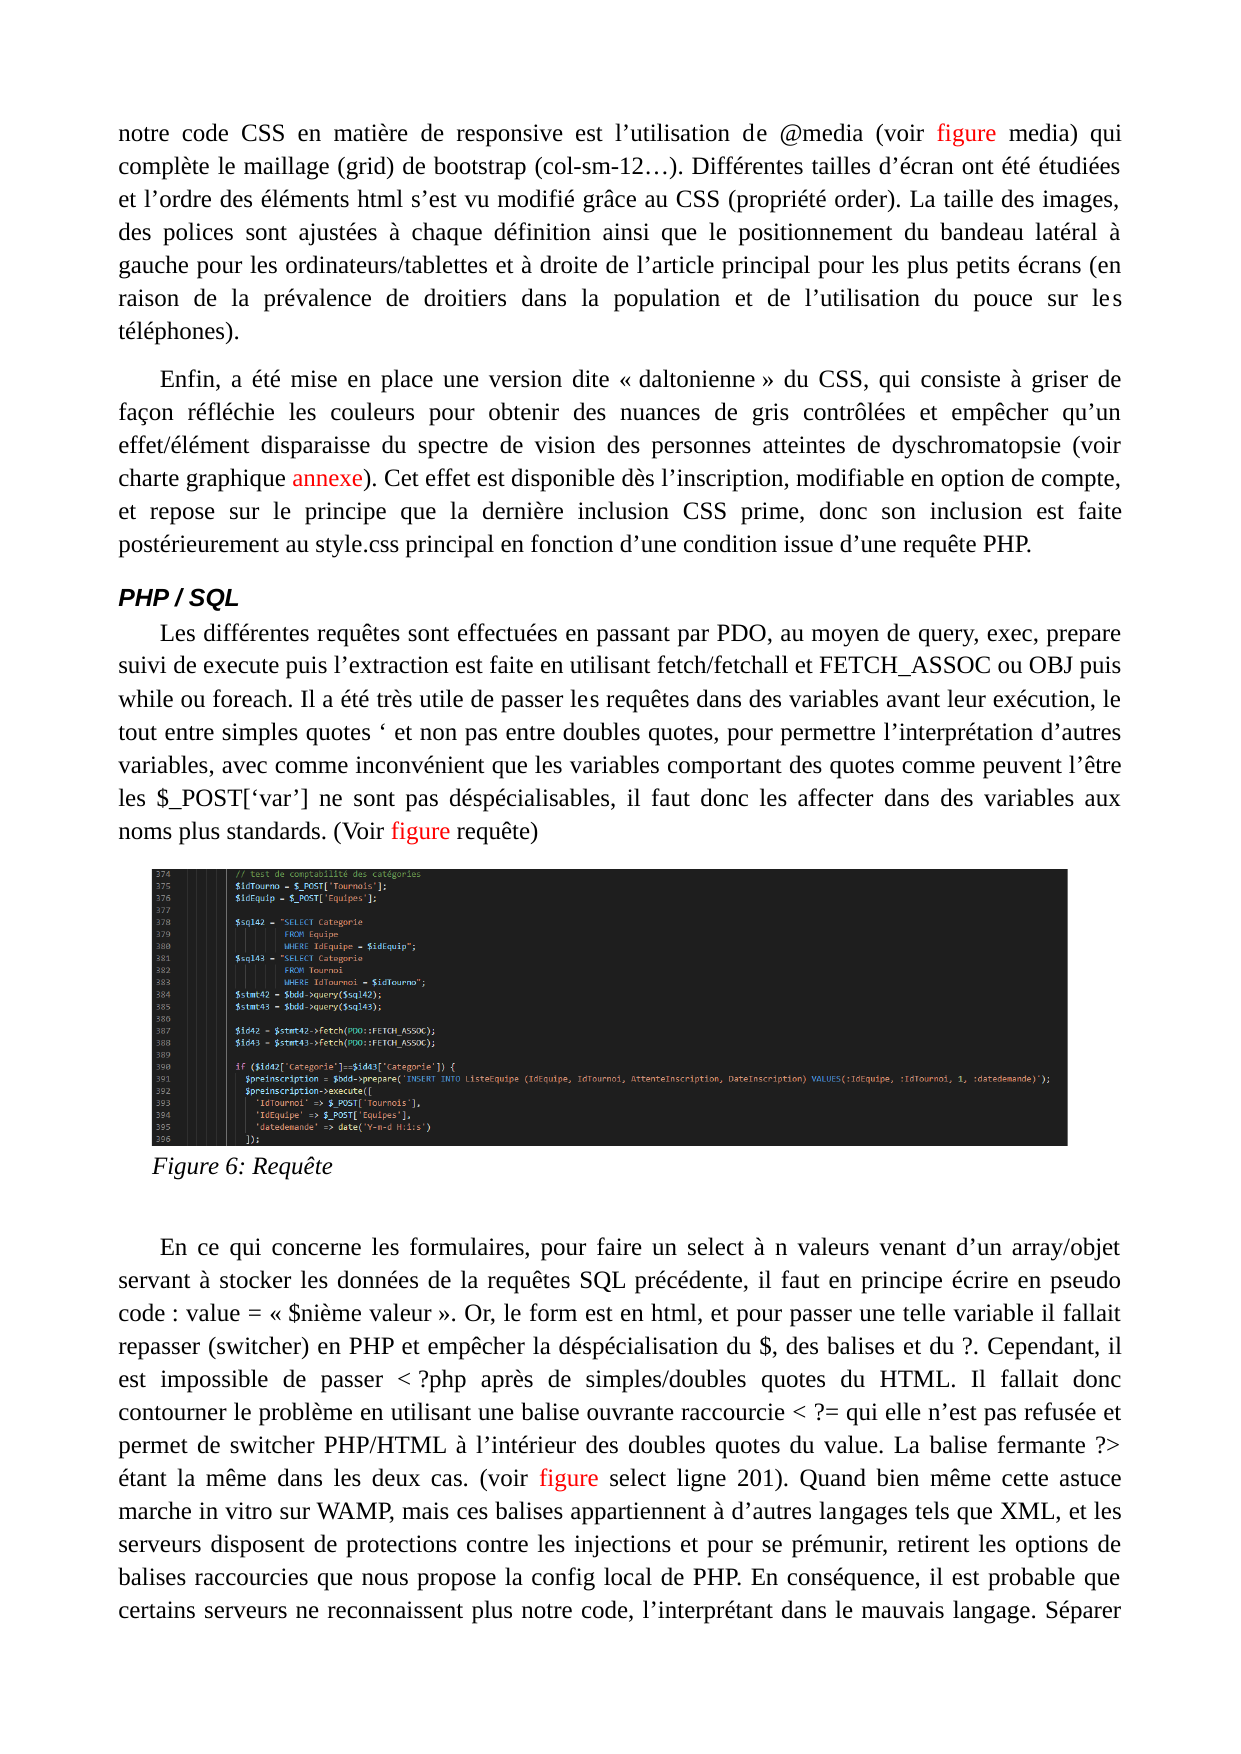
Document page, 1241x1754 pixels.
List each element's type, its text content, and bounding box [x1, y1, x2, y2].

text Enfin, a été mise en place une version dite « daltonienne » du CSS, qui consiste à griser de façon réfléchie les couleurs pour obtenir des nuances de gris contrôlées et empêcher qu’un effet/élément disparaisse du spectre de vision des personnes atteintes de dyschromatopsie (voir charte graphique annexe). Cet effet est disponible dès l’inscription, modifiable en option de compte, et repose sur le principe que la dernière inclusion CSS prime, donc son inclusion est faite postérieurement au style.css principal en fonction d’une condition issue d’une requête PHP. [118, 364, 1122, 558]
text En ce qui concerne les formulaires, pour faire un select à n valeurs venant d’un array/objet servant à stocker les données de la requêtes SQL précédente, il faut en principe écrire en pseudo code : value = « $nième valeur ». Or, le form est en html, et pour passer une telle variable il fallait repasser (switcher) en PHP et empêcher la déspécialisation du $, des balises et du ?. Cependant, il est impossible de passer < ?php après de simples/doubles quotes du HTML. Il fallait donc contourner le problème en utilisant une balise ouvrante raccourcie < ?= qui elle n’est pas refusée et permet de switcher PHP/HTML à l’intérieur des doubles quotes du value. La balise fermante ?> étant la même dans les deux cas. (voir figure select ligne 201). Quand bien même cette astuce marche in vitro sur WAMP, mais ces balises appartiennent à d’autres langages tels que XML, et les serveurs disposent de protections contre les injections et pour se prémunir, retirent les options de balises raccourcies que nous propose la config local de PHP. En conséquence, il est probable que certains serveurs ne reconnaissent plus notre code, l’interprétant dans le mauvais langage. Séparer [118, 1232, 1122, 1624]
subtitle PHP / SQL [118, 583, 1122, 611]
text Les différentes requêtes sont effectuées en passant par PDO, au moyen de query, exec, prepare suivi de execute puis l’extraction est faite en utilisant fetch/fetchall et FETCH_ASSOC ou OBJ puis while ou foreach. Il a été très utile de passer les requêtes dans des variables avant leur exécution, le tout entre simples quotes ‘ et non pas entre doubles quotes, pour permettre l’interprétation d’autres variables, avec comme inconvénient que les variables comportant des quotes comme peuvent l’être les $_POST[‘var’] ne sont pas déspécialisables, il faut donc les affecter dans des variables aux noms plus standards. (Voir figure requête) [118, 618, 1122, 844]
picture [151, 869, 1068, 1146]
text notre code CSS en matière de responsive est l’utilisation de @media (voir figure media) qui complète le maillage (grid) de bootstrap (col-sm-12…). Différentes tailles d’écran ont été étudiées et l’ordre des éléments html s’est vu modifié grâce au CSS (propriété order). La taille des images, des polices sont ajustées à chaque définition ainsi que le positionnement du bandeau latéral à gauche pour les ordinateurs/tablettes et à droite de l’article principal pour les plus petits écrans (en raison de la prévalence de droitiers dans la population et de l’utilisation du pouce sur les téléphones). [118, 118, 1122, 345]
text Figure 6: Requête [152, 1146, 1068, 1180]
